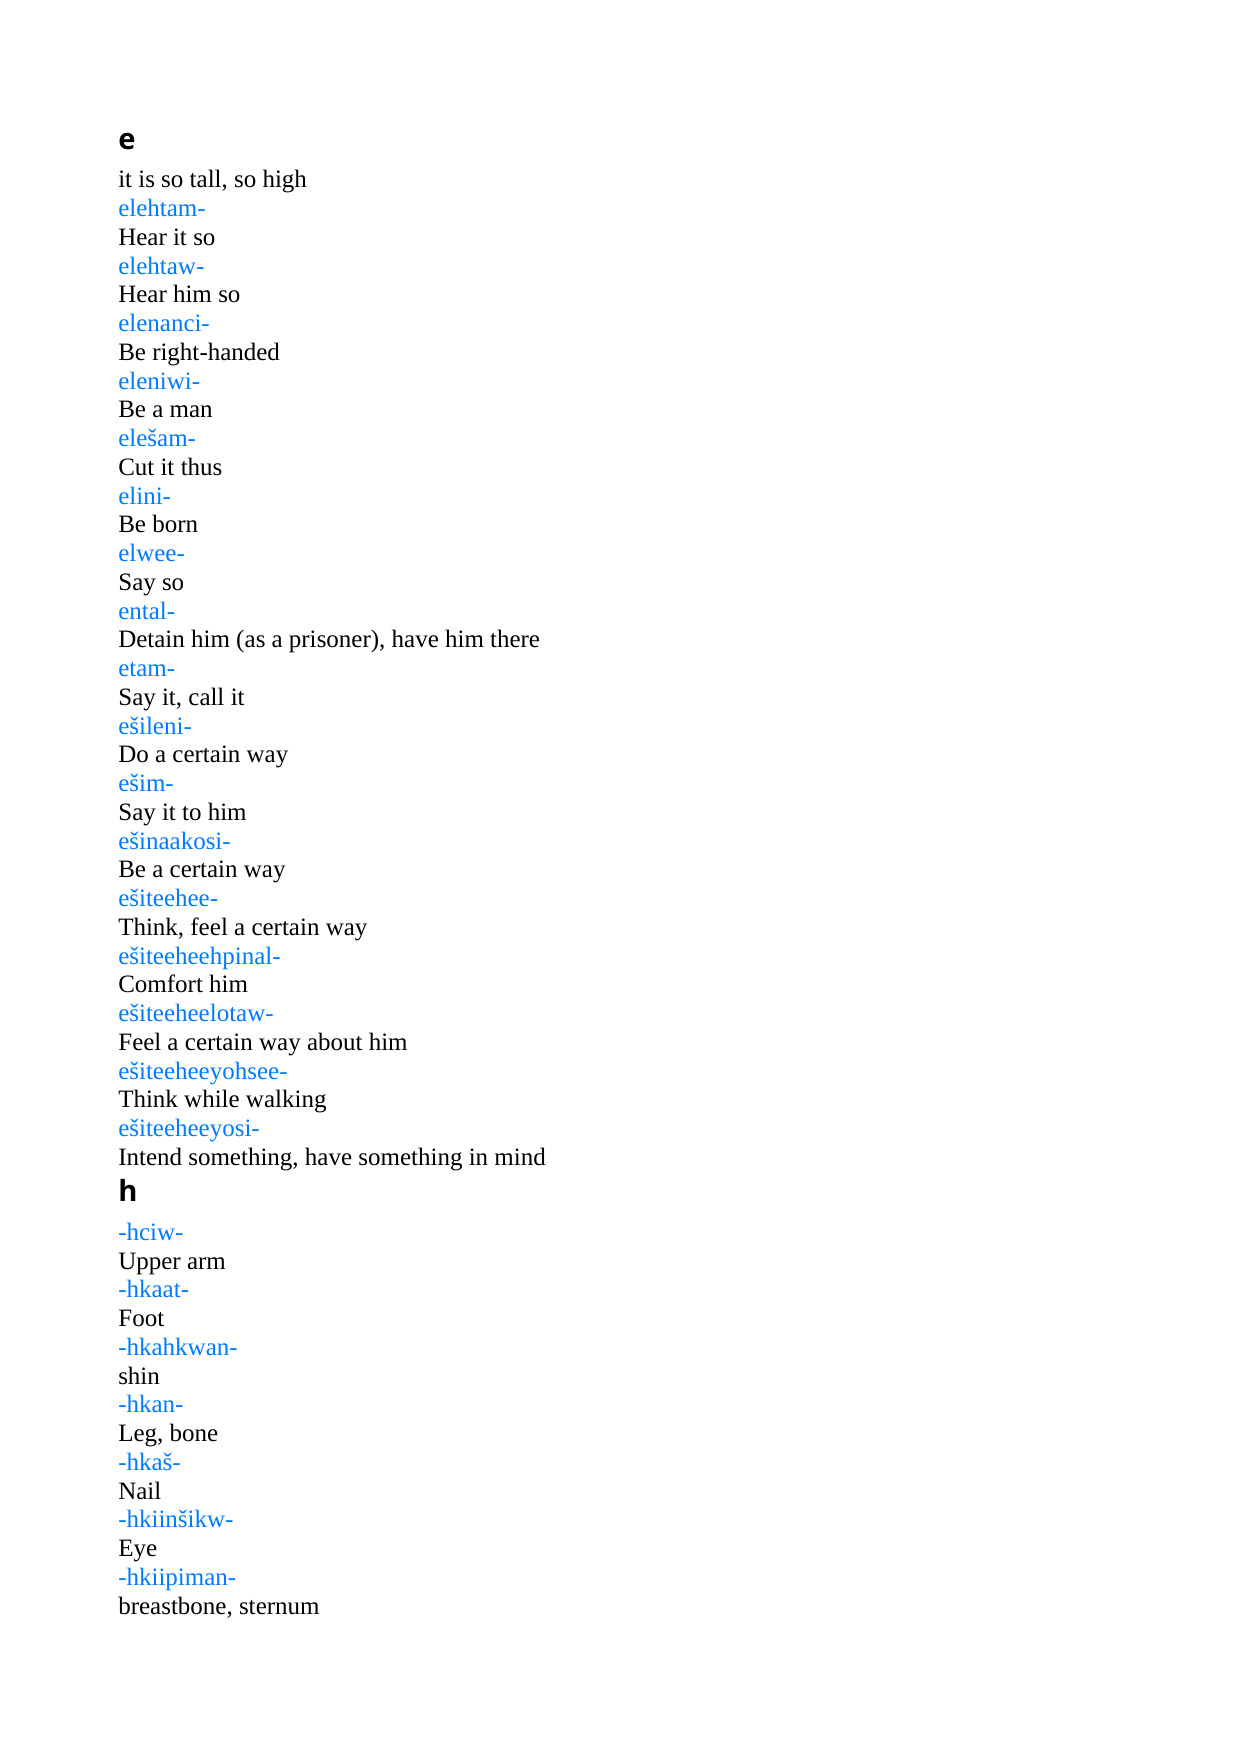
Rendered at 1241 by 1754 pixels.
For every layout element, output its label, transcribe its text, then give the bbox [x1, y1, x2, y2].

table_cell -hkiinšikw- Eye [118, 1505, 468, 1562]
table_cell elini- Be born [118, 481, 701, 538]
table_cell ešiteeheelotaw- Feel a certain way about him [118, 998, 701, 1056]
table_cell ešiteeheehpinal- Comfort him [118, 941, 701, 998]
table_cell ešiteeheeyosi- Intend something, have something in mind [118, 1113, 701, 1171]
table_cell -hkan- Leg, bone [118, 1390, 468, 1447]
table_cell elenanci- Be right-handed [118, 308, 701, 366]
table_cell ental- Detain him (as a prisoner), have him there [118, 596, 701, 653]
table_cell elwee- Say so [118, 538, 701, 596]
table_header h [118, 1171, 468, 1217]
table_cell -hkaat- Foot [118, 1275, 468, 1332]
table_cell -hkaš- Nail [118, 1447, 468, 1504]
table_cell ešileni- Do a certain way [118, 711, 701, 768]
table_cell -hkiipiman- breastbone, sternum [118, 1562, 468, 1619]
table_cell elehtaw- Hear him so [118, 251, 701, 308]
table_cell etam- Say it, call it [118, 653, 701, 711]
table_header e [118, 118, 701, 164]
table_cell elešam- Cut it thus [118, 423, 701, 481]
table_cell eleniwi- Be a man [118, 366, 701, 423]
table_cell it is so tall, so high [118, 165, 701, 193]
table_cell elehtam- Hear it so [118, 193, 701, 251]
table_cell -hciw- Upper arm [118, 1217, 468, 1274]
table_cell ešiteeheeyohsee- Think while walking [118, 1056, 701, 1113]
table_cell ešiteehee- Think, feel a certain way [118, 883, 701, 941]
table_cell -hkahkwan- shin [118, 1332, 468, 1389]
table_cell ešim- Say it to him [118, 768, 701, 826]
table_cell ešinaakosi- Be a certain way [118, 826, 701, 883]
